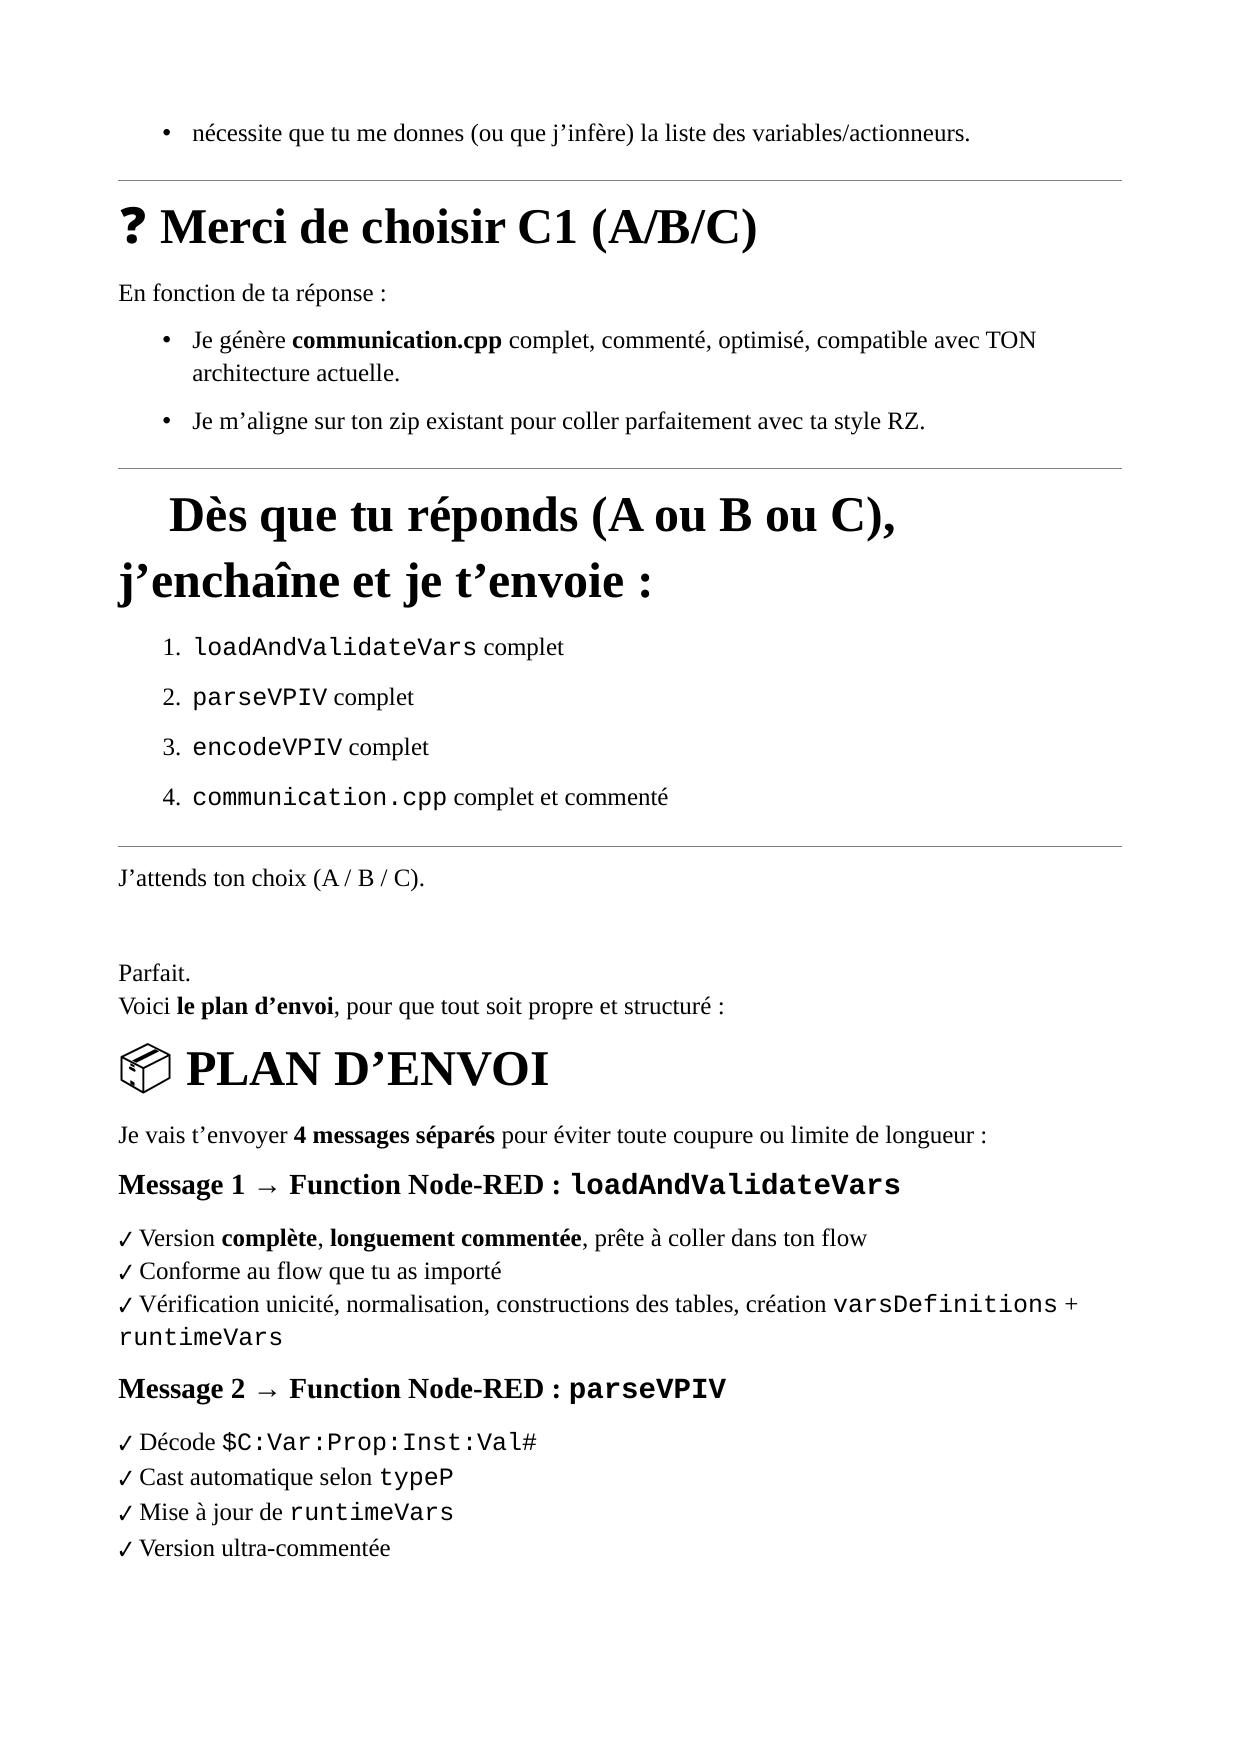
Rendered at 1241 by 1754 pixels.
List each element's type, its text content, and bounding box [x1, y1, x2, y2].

text Je vais t’envoyer 4 messages séparés pour éviter toute coupure ou limite de longueur : [118, 1120, 1122, 1148]
list loadAndValidateVars complet [162, 632, 1122, 663]
list nécessite que tu me donnes (ou que j’infère) la liste des variables/actionneurs. [162, 118, 1122, 147]
subtitle 📩 Dès que tu réponds (A ou B ou C), j’enchaîne et je t’envoie : [118, 485, 1122, 609]
list Je génère communication.cpp complet, commenté, optimisé, compatible avec TON architecture actuelle. [162, 325, 1122, 387]
list parseVPIV complet [162, 682, 1122, 713]
text En fonction de ta réponse : [118, 278, 1122, 307]
list encodeVPIV complet [162, 732, 1122, 763]
subtitle 📦 PLAN D’ENVOI [118, 1039, 1122, 1097]
text J’attends ton choix (A / B / C). [118, 863, 1122, 892]
list Je m’aligne sur ton zip existant pour coller parfaitement avec ta style RZ. [162, 406, 1122, 435]
text ✔ Version complète, longuement commentée, prête à coller dans ton flow ✔ Conforme au flow que tu as importé ✔ Vérification unicité, normalisation, constructions des tables, création varsDefinitions + runtimeVars [118, 1223, 1122, 1353]
text ✔ Décode $C:Var:Prop:Inst:Val# ✔ Cast automatique selon typeP ✔ Mise à jour de runtimeVars ✔ Version ultra-commentée [118, 1427, 1122, 1561]
list communication.cpp complet et commenté [162, 782, 1122, 813]
subtitle Message 1 → Function Node-RED : loadAndValidateVars [118, 1167, 1122, 1203]
subtitle Message 2 → Function Node-RED : parseVPIV [118, 1371, 1122, 1407]
text Parfait. Voici le plan d’envoi, pour que tout soit propre et structuré : [118, 958, 1122, 1020]
subtitle ❓ Merci de choisir C1 (A/B/C) [118, 197, 1122, 255]
